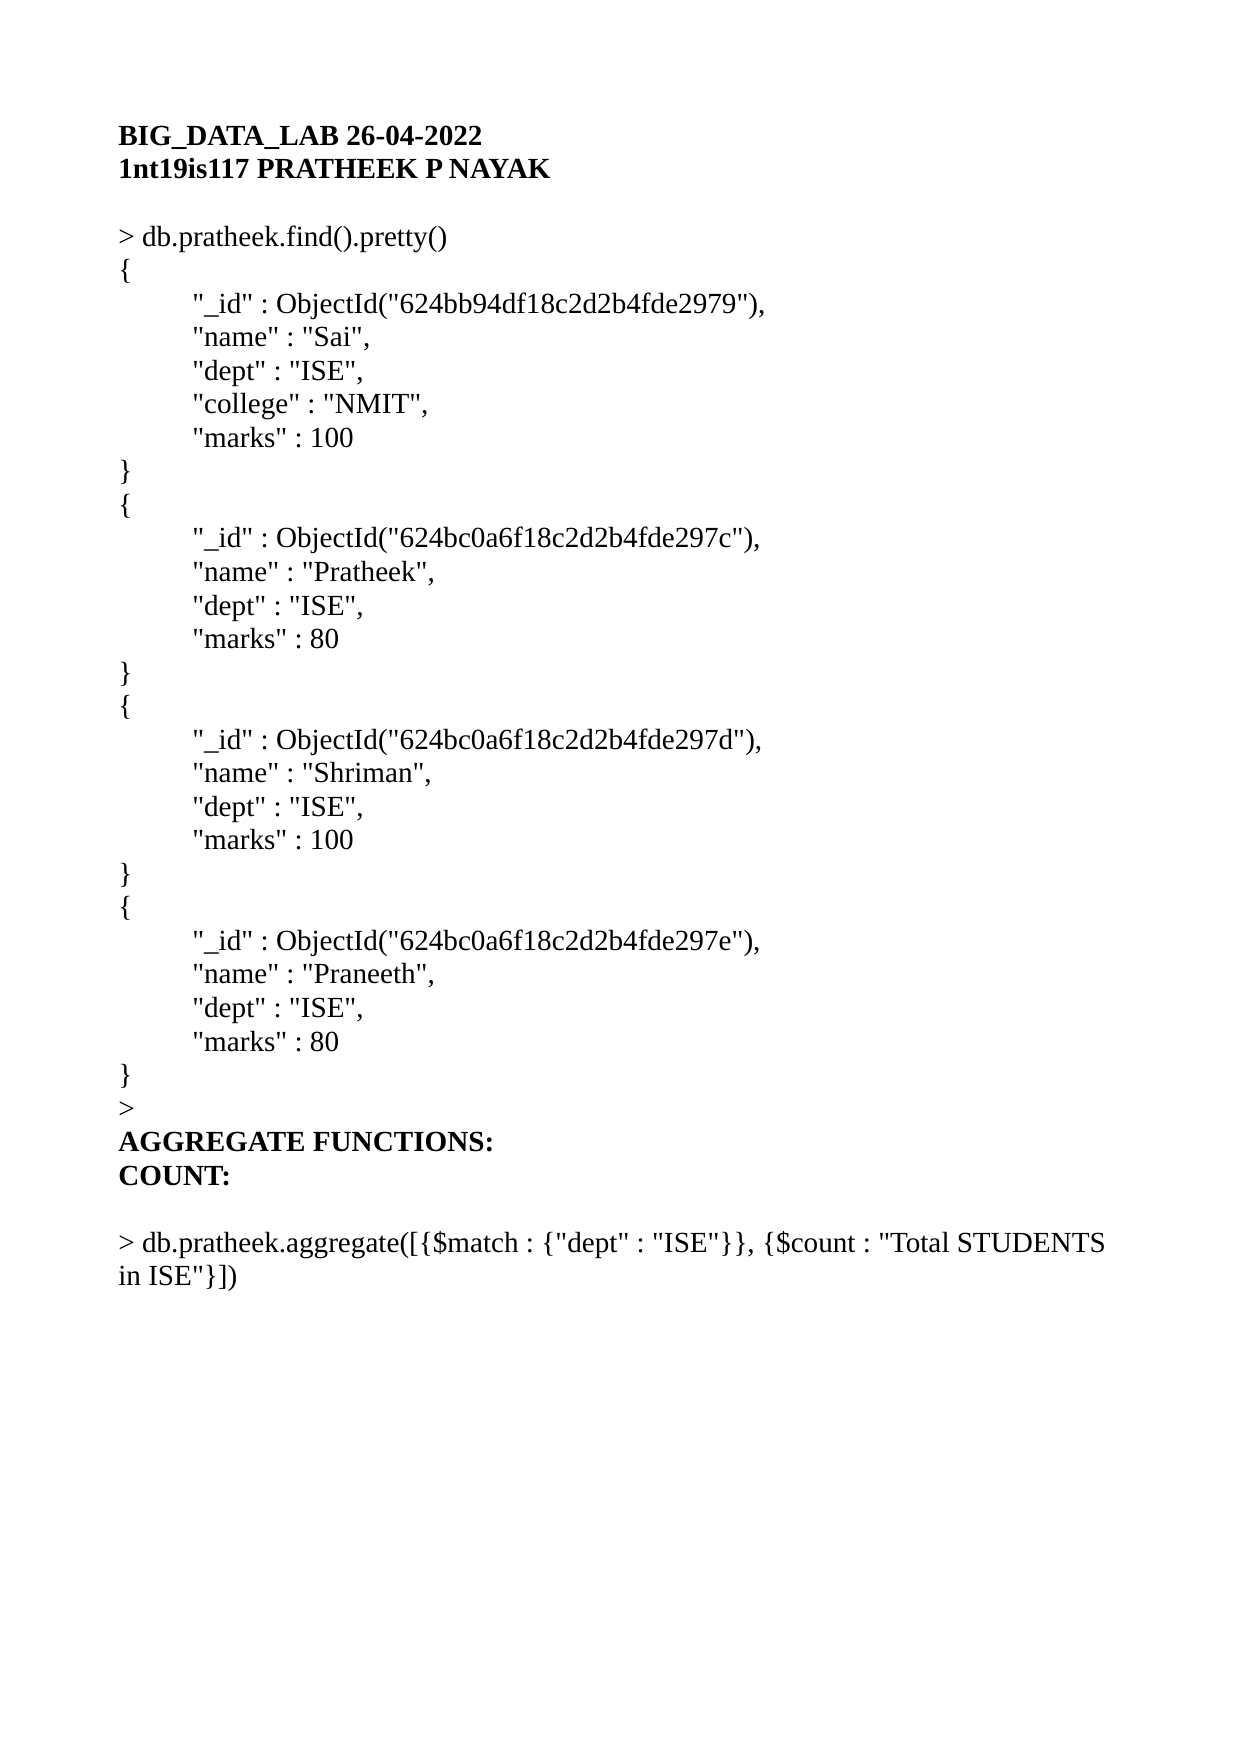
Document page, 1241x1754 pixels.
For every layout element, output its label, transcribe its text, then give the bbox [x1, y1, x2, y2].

text "dept" : "ISE", [118, 588, 1122, 621]
text "marks" : 80 [118, 621, 1122, 655]
text 1nt19is117 PRATHEEK P NAYAK [118, 152, 1122, 185]
text "marks" : 100 [118, 420, 1122, 453]
text "name" : "Praneeth", [118, 957, 1122, 990]
text } [118, 453, 1122, 487]
text COUNT: [118, 1158, 1122, 1191]
text "dept" : "ISE", [118, 353, 1122, 386]
text "_id" : ObjectId("624bc0a6f18c2d2b4fde297d"), [118, 722, 1122, 755]
text "marks" : 100 [118, 822, 1122, 856]
text "marks" : 80 [118, 1024, 1122, 1057]
text "dept" : "ISE", [118, 789, 1122, 822]
text "name" : "Pratheek", [118, 554, 1122, 588]
text "dept" : "ISE", [118, 990, 1122, 1024]
text { [118, 252, 1122, 286]
text { [118, 889, 1122, 923]
text "name" : "Shriman", [118, 755, 1122, 789]
text { [118, 688, 1122, 722]
text "_id" : ObjectId("624bc0a6f18c2d2b4fde297e"), [118, 923, 1122, 957]
text } [118, 655, 1122, 688]
text > db.pratheek.aggregate([{$match : {"dept" : "ISE"}}, {$count : "Total STUDENTS in ISE"}]) [118, 1225, 1122, 1292]
text > db.pratheek.find().pretty() [118, 219, 1122, 252]
text BIG_DATA_LAB 26-04-2022 [118, 118, 1122, 152]
text "_id" : ObjectId("624bc0a6f18c2d2b4fde297c"), [118, 521, 1122, 554]
text { [118, 487, 1122, 521]
text "college" : "NMIT", [118, 386, 1122, 420]
text "_id" : ObjectId("624bb94df18c2d2b4fde2979"), [118, 286, 1122, 319]
text "name" : "Sai", [118, 319, 1122, 353]
text AGGREGATE FUNCTIONS: [118, 1124, 1122, 1158]
text > [118, 1091, 1122, 1124]
text } [118, 856, 1122, 889]
text } [118, 1057, 1122, 1091]
